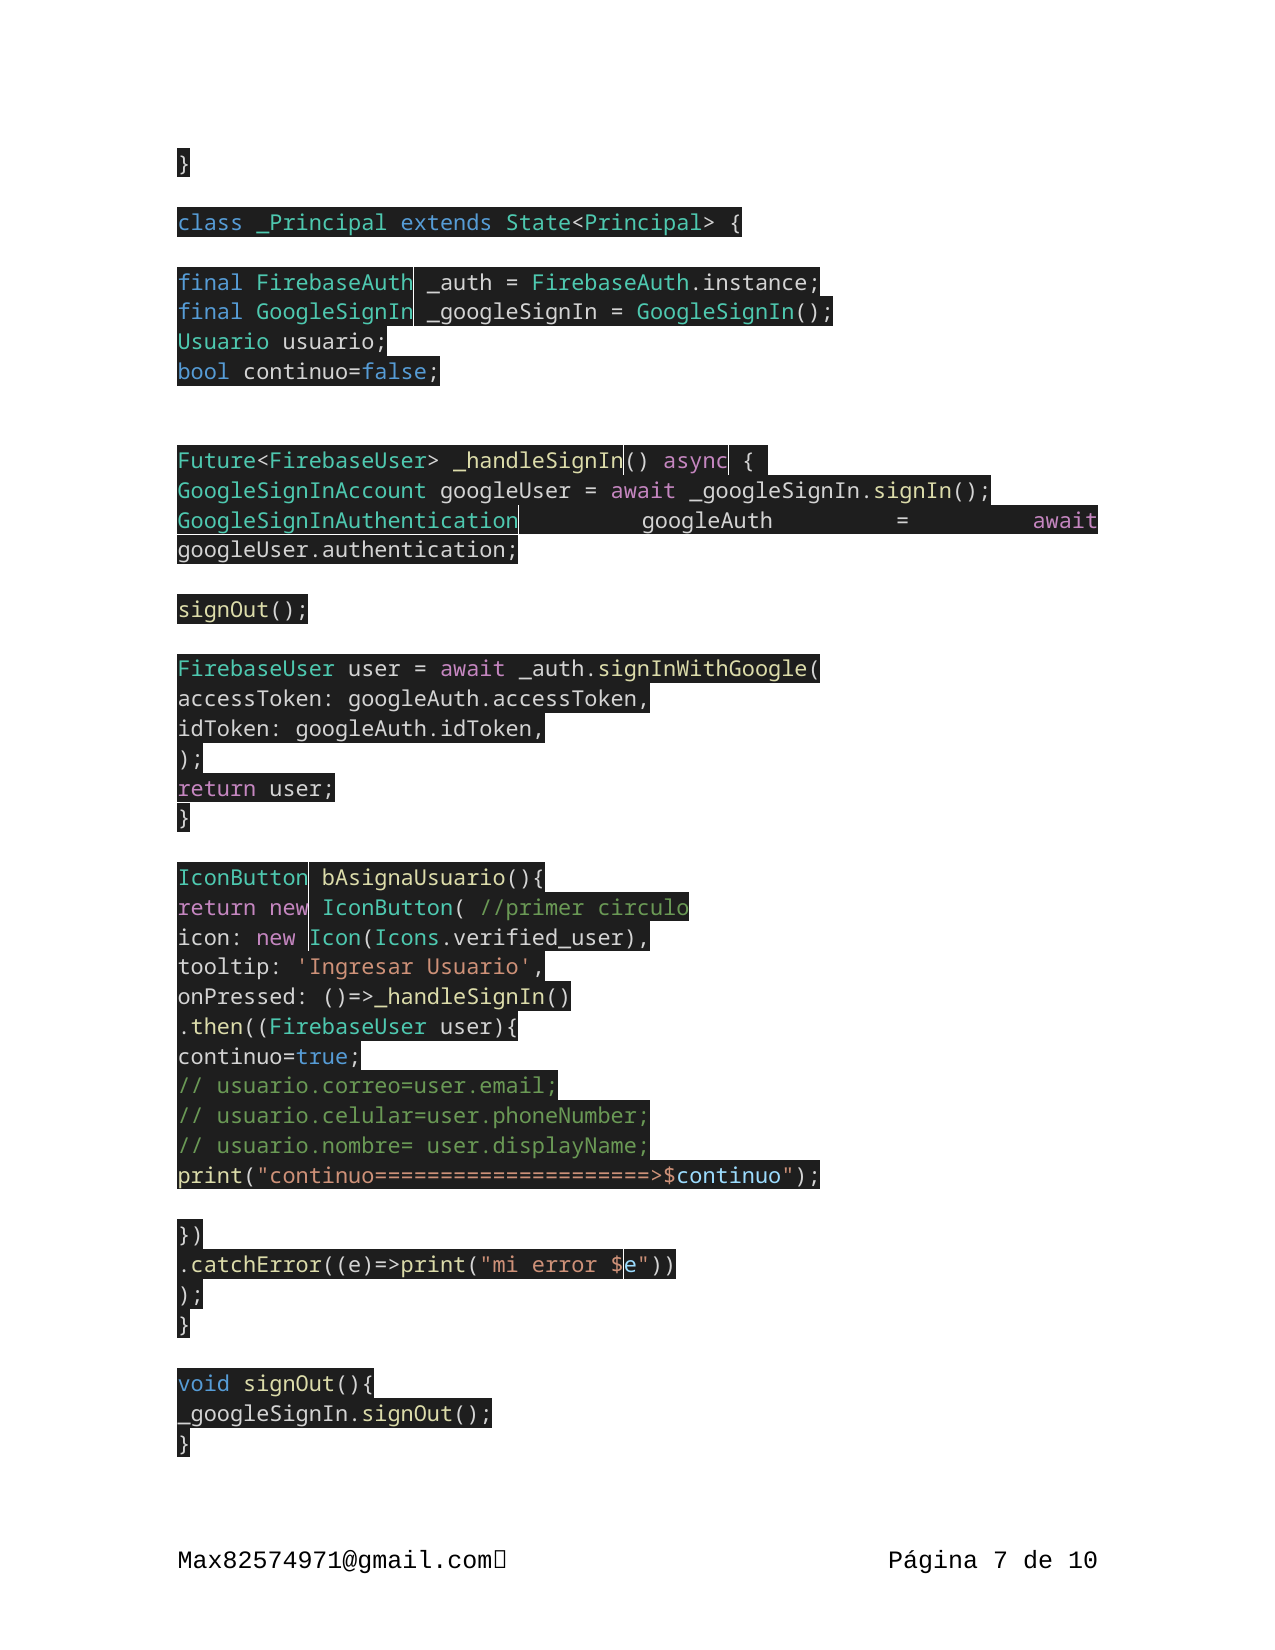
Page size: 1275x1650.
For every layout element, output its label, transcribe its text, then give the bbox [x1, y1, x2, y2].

text Usuario usuario; [177, 326, 1098, 356]
text FirebaseUser user = await _auth.signInWithGoogle( [177, 653, 1098, 683]
text } [177, 802, 1098, 832]
text onPressed: ()=>_handleSignIn() [177, 981, 1098, 1011]
text return new IconButton( //primer circulo [177, 892, 1098, 921]
text bool continuo=false; [177, 356, 1098, 386]
text .then((FirebaseUser user){ [177, 1011, 1098, 1041]
text } [177, 148, 1098, 177]
text GoogleSignInAuthentication googleAuth = await googleUser.authentication; [177, 505, 1098, 564]
text // usuario.nombre= user.displayName; [177, 1130, 1098, 1160]
text IconButton bAsignaUsuario(){ [177, 862, 1098, 892]
text ); [177, 743, 1098, 773]
text final FirebaseAuth _auth = FirebaseAuth.instance; [177, 267, 1098, 296]
text void signOut(){ [177, 1368, 1098, 1398]
text ); [177, 1279, 1098, 1309]
text GoogleSignInAccount googleUser = await _googleSignIn.signIn(); [177, 475, 1098, 505]
text tooltip: 'Ingresar Usuario', [177, 951, 1098, 981]
text } [177, 1309, 1098, 1338]
text // usuario.correo=user.email; [177, 1070, 1098, 1100]
text Future<FirebaseUser> _handleSignIn() async { [177, 445, 1098, 475]
text final GoogleSignIn _googleSignIn = GoogleSignIn(); [177, 296, 1098, 326]
text continuo=true; [177, 1041, 1098, 1070]
text idToken: googleAuth.idToken, [177, 713, 1098, 743]
text accessToken: googleAuth.accessToken, [177, 683, 1098, 713]
text icon: new Icon(Icons.verified_user), [177, 921, 1098, 951]
text // usuario.celular=user.phoneNumber; [177, 1100, 1098, 1130]
text return user; [177, 773, 1098, 802]
text _googleSignIn.signOut(); [177, 1398, 1098, 1428]
text .catchError((e)=>print("mi error $e")) [177, 1249, 1098, 1279]
text signOut(); [177, 594, 1098, 624]
text print("continuo=====================>$continuo"); [177, 1160, 1098, 1189]
text }) [177, 1219, 1098, 1249]
text } [177, 1428, 1098, 1457]
text class _Principal extends State<Principal> { [177, 207, 1098, 237]
